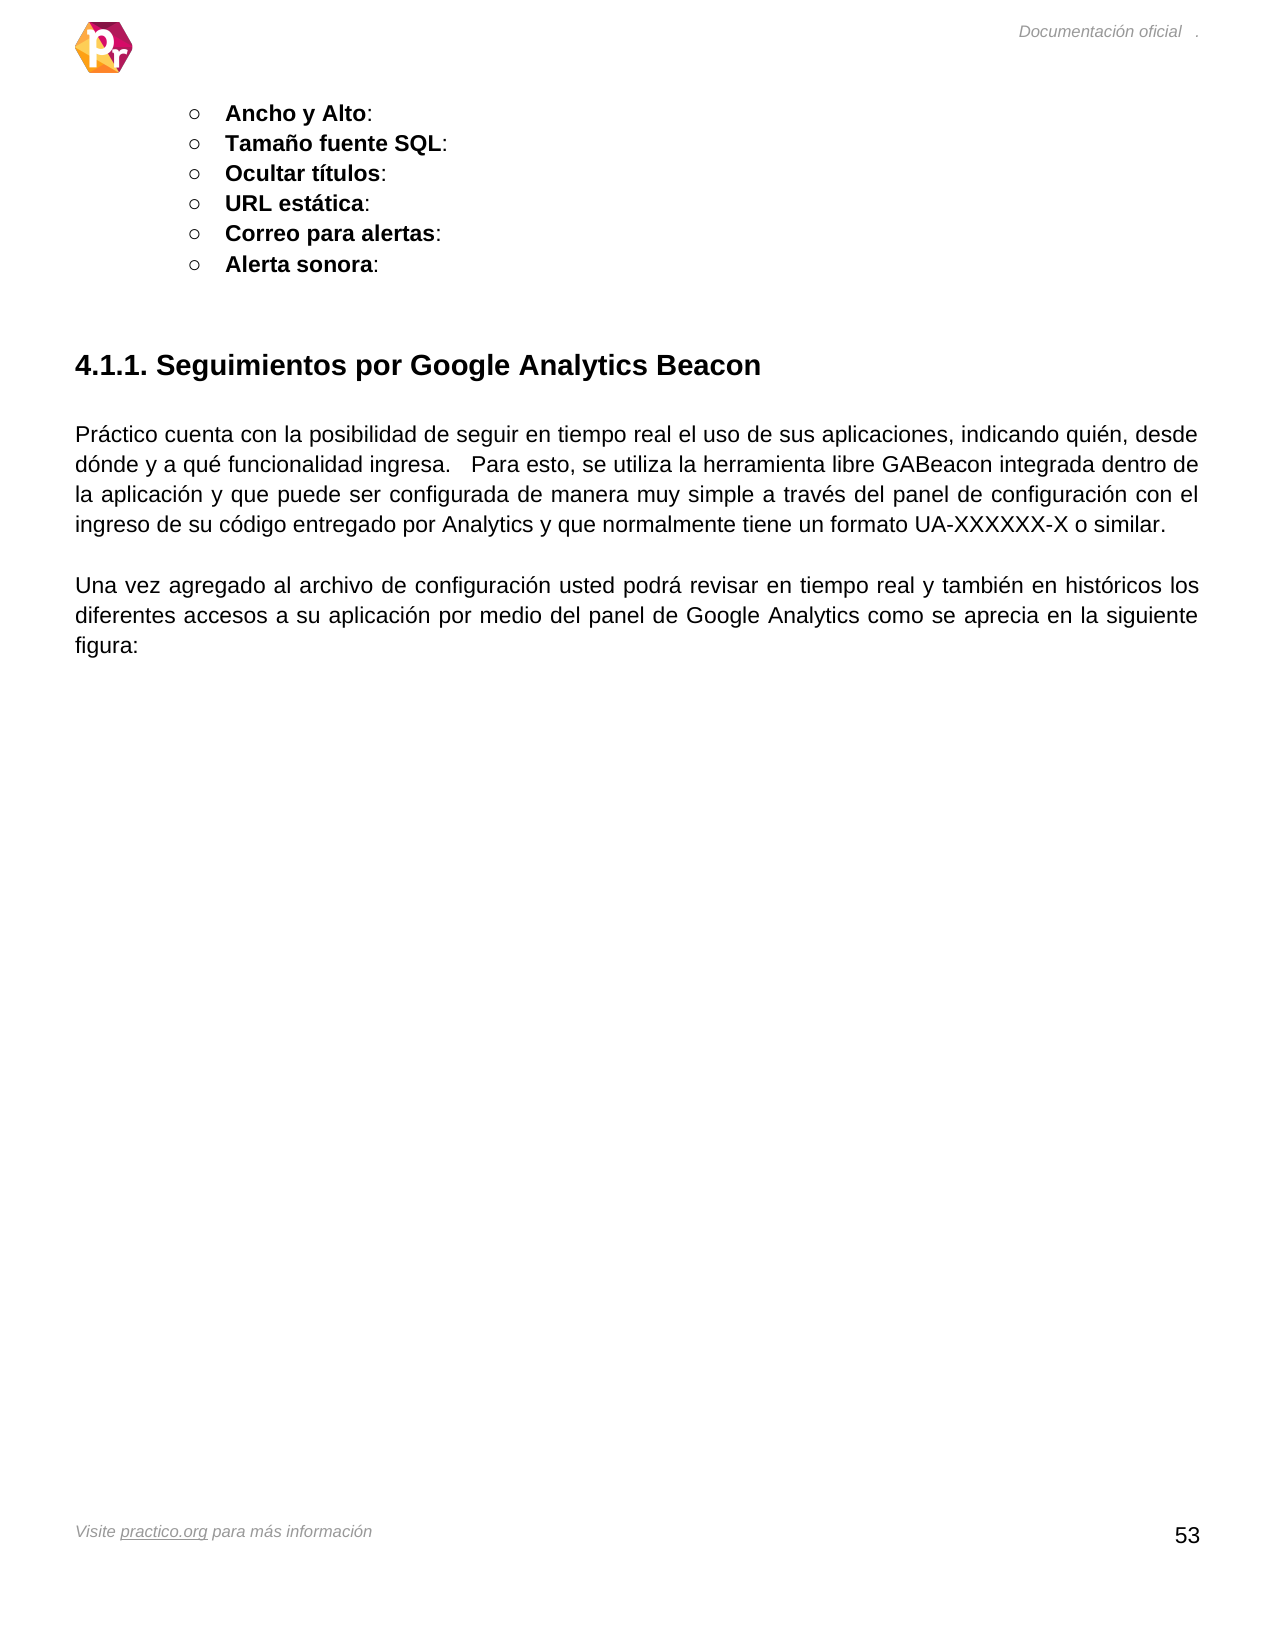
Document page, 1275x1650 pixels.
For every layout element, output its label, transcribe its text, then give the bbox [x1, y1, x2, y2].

list URL estática: [187, 190, 1200, 216]
list Tamaño fuente SQL: [187, 130, 1200, 156]
list Correo para alertas: [187, 220, 1200, 247]
list Ancho y Alto: [187, 99, 1200, 126]
text Una vez agregado al archivo de configuración usted podrá revisar en tiempo real y también en históricos los diferentes accesos a su aplicación por medio del panel de Google Analytics como se aprecia en la siguiente figura: [75, 572, 1200, 658]
picture [75, 22, 133, 73]
subtitle 4.1.1. Seguimientos por Google Analytics Beacon [75, 348, 1200, 382]
text Práctico cuenta con la posibilidad de seguir en tiempo real el uso de sus aplicaciones, indicando quién, desde dónde y a qué funcionalidad ingresa. Para esto, se utiliza la herramienta libre GABeacon integrada dentro de la aplicación y que puede ser configurada de manera muy simple a través del panel de configuración con el ingreso de su código entregado por Analytics y que normalmente tiene un formato UA-XXXXXX-X o similar. [75, 421, 1200, 537]
list Ocultar títulos: [187, 160, 1200, 186]
list Alerta sonora: [187, 251, 1200, 277]
